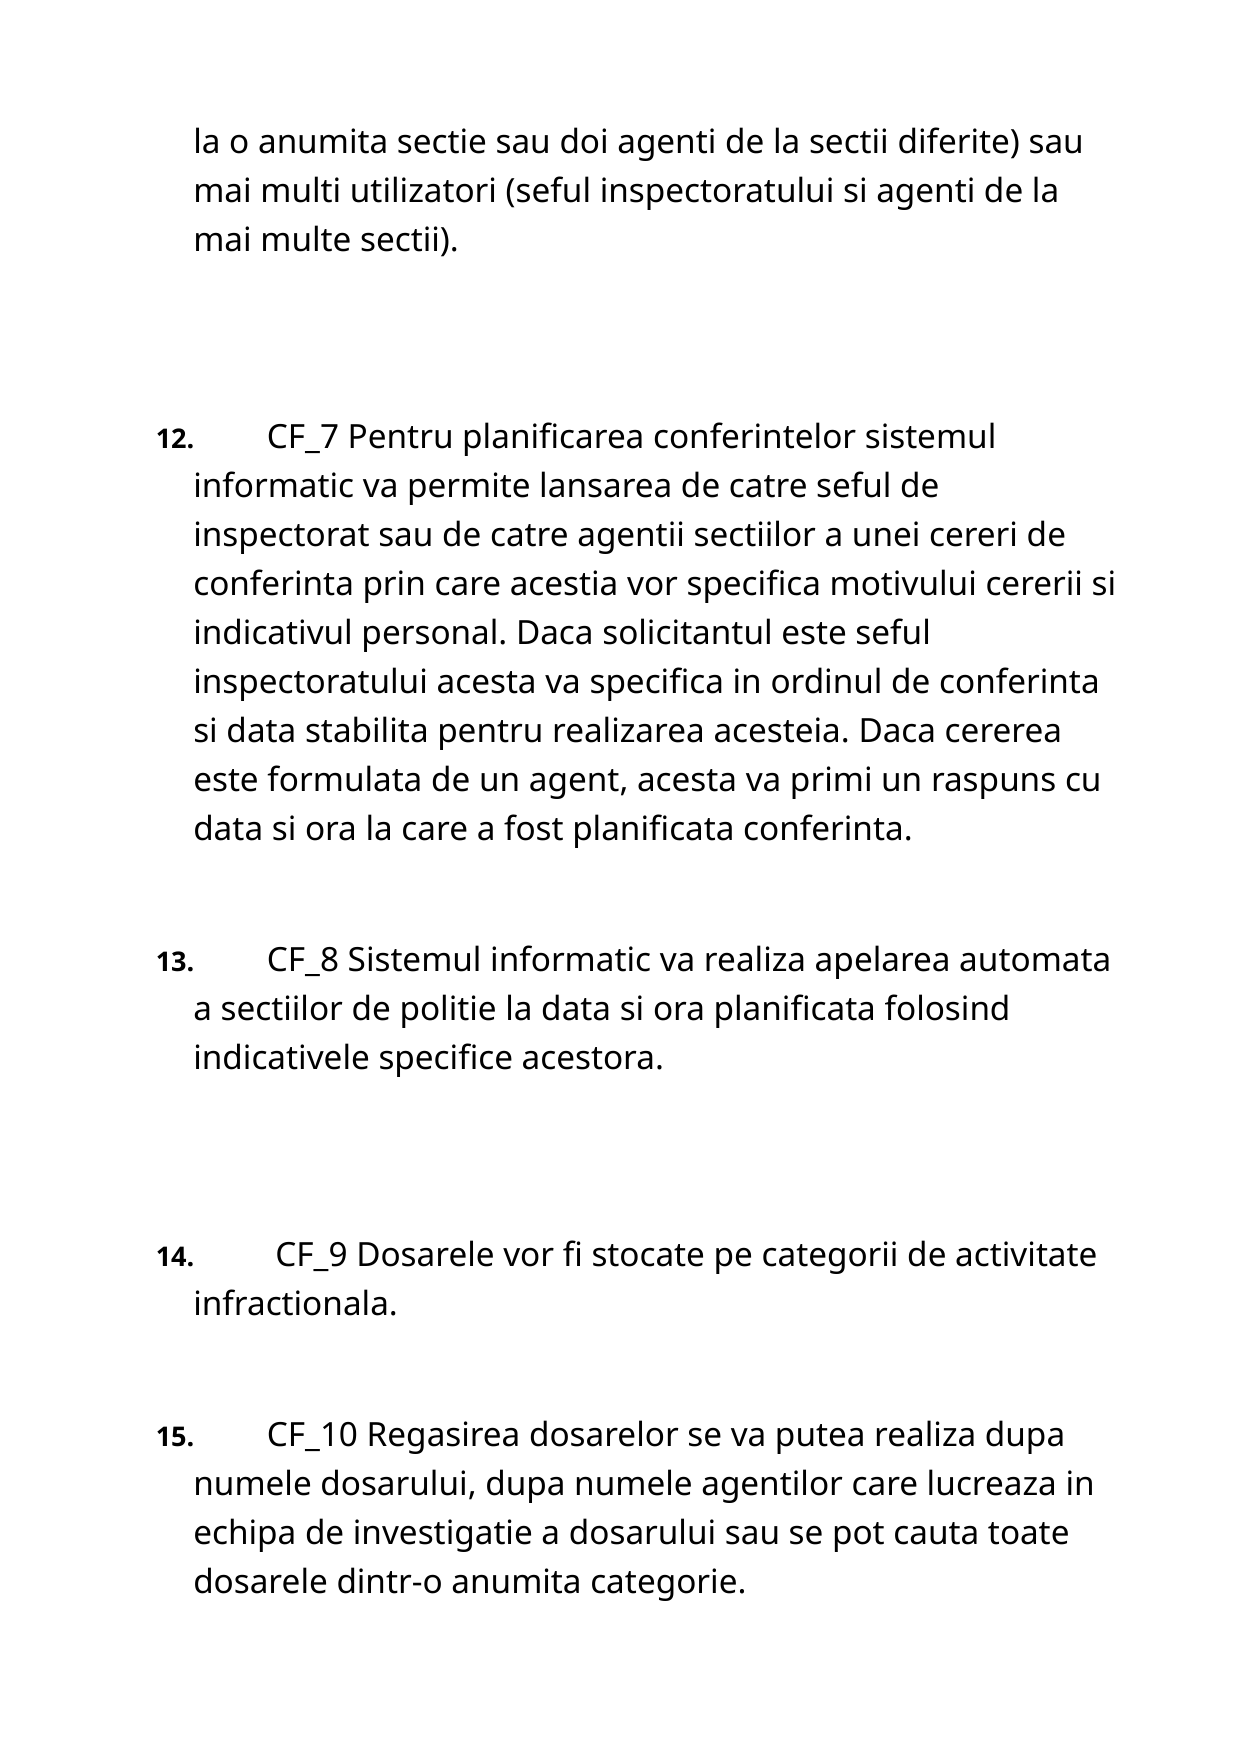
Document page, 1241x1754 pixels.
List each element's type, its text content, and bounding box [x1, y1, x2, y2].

list CF_6 La realizarea programului de comunicatie (chat) se va avea in vedere posibilitatea ca la un moment dat sa fie logati doi utilizatori (seful inspectoratului si un agent de la o anumita sectie sau doi agenti de la sectii diferite) sau mai multi utilizatori (seful inspectoratului si agenti de la mai multe sectii). [156, 118, 1122, 261]
list CF_9 Dosarele vor fi stocate pe categorii de activitate infractionala. [156, 1231, 1122, 1325]
list CF_10 Regasirea dosarelor se va putea realiza dupa numele dosarului, dupa numele agentilor care lucreaza in echipa de investigatie a dosarului sau se pot cauta toate dosarele dintr-o anumita categorie. [156, 1411, 1122, 1603]
list CF_7 Pentru planificarea conferintelor sistemul informatic va permite lansarea de catre seful de inspectorat sau de catre agentii sectiilor a unei cereri de conferinta prin care acestia vor specifica motivului cererii si indicativul personal. Daca solicitantul este seful inspectoratului acesta va specifica in ordinul de conferinta si data stabilita pentru realizarea acesteia. Daca cererea este formulata de un agent, acesta va primi un raspuns cu data si ora la care a fost planificata conferinta. [156, 413, 1122, 850]
list CF_8 Sistemul informatic va realiza apelarea automata a sectiilor de politie la data si ora planificata folosind indicativele specifice acestora. [156, 936, 1122, 1079]
